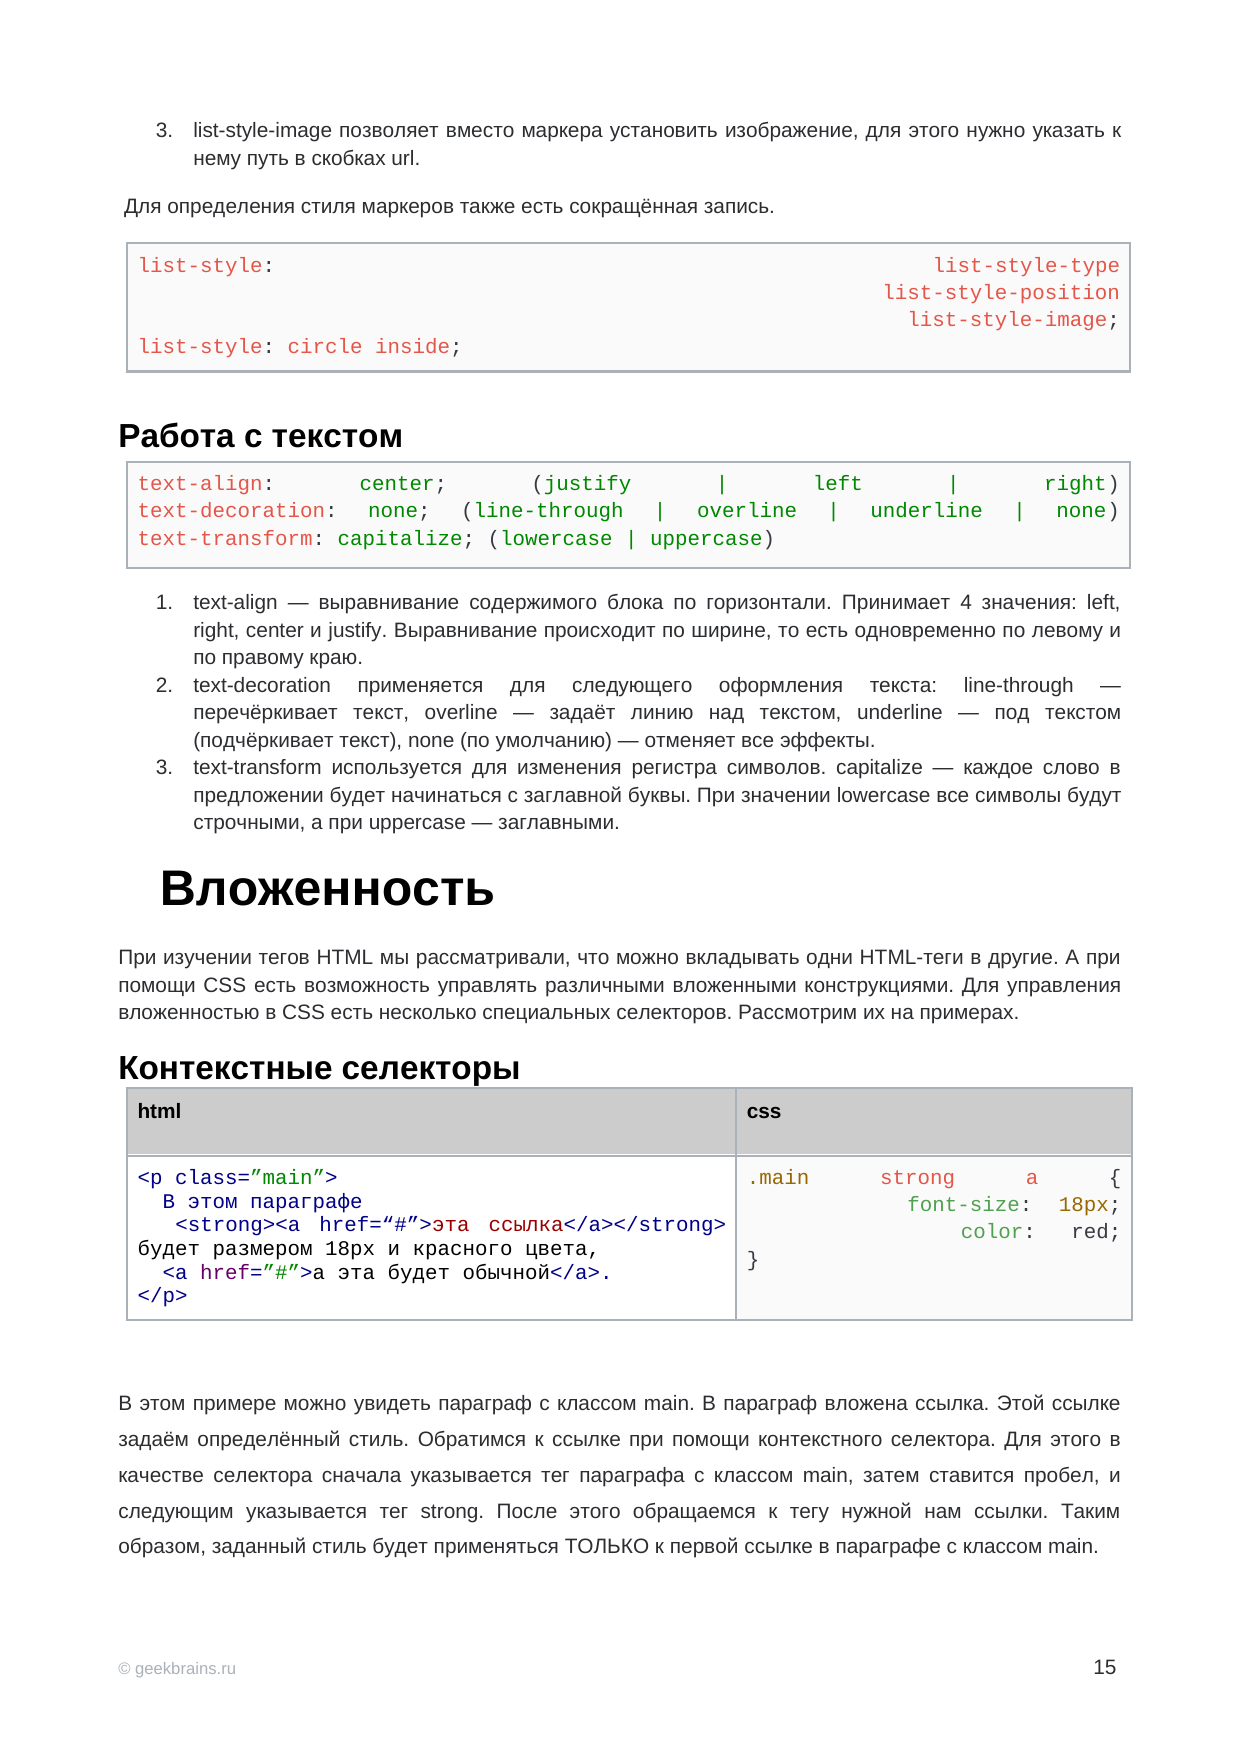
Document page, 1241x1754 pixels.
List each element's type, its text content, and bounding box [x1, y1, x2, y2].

list text-decoration применяется для следующего оформления текста: line-through — перечёркивает текст, overline — задаёт линию над текстом, underline — под текстом (подчёркивает текст), none (по умолчанию) — отменяет все эффекты. [156, 672, 1122, 751]
list text-align — выравнивание содержимого блока по горизонтали. Принимает 4 значения: left, right, center и justify. Выравнивание происходит по ширине, то есть одновременно по левому и по правому краю. [156, 590, 1122, 669]
subtitle Работа с текстом [118, 417, 1122, 455]
text Для определения стиля маркеров также есть сокращённая запись. [118, 194, 1122, 218]
text При изучении тегов HTML мы рассматривали, что можно вкладывать одни HTML-теги в другие. А при помощи CSS есть возможность управлять различными вложенными конструкциями. Для управления вложенностью в CSS есть несколько специальных селекторов. Рассмотрим их на примерах. [118, 945, 1122, 1024]
text В этом примере можно увидеть параграф с классом main. В параграф вложена ссылка. Этой ссылке задаём определённый стиль. Обратимся к ссылке при помощи контекстного селектора. Для этого в качестве селектора сначала указывается тег параграфа с классом main, затем ставится пробел, и следующим указывается тег strong. После этого обращаемся к тегу нужной нам ссылки. Таким образом, заданный стиль будет применяться ТОЛЬКО к первой ссылке в параграфе с классом main. [118, 1391, 1122, 1558]
table_header text-align: center; (justify | left | right) text-decoration: none; (line-through | overline | underline | none) text-transform: capitalize; (lowercase | uppercase) [128, 463, 1129, 567]
list text-transform используется для изменения регистра символов. capitalize — каждое слово в предложении будет начинаться с заглавной буквы. При значении lowercase все символы будут строчными, а при uppercase — заглавными. [156, 755, 1122, 834]
table_cell <p class=”main”> В этом параграфе <strong><a href=“#”>эта ссылка</a></strong> будет размером 18px и красного цвета, <a href=”#”>а эта будет обычной</a>. </p> [128, 1157, 735, 1319]
table_header html [128, 1089, 735, 1154]
list list-style-image позволяет вместо маркера установить изображение, для этого нужно указать к нему путь в скобках url. [156, 118, 1122, 169]
table_cell .main strong a { font-size: 18px; color: red; } [737, 1157, 1131, 1319]
table_header css [737, 1089, 1131, 1154]
table_header list-style: list-style-type list-style-position list-style-image; list-style: circle inside; [128, 244, 1129, 370]
subtitle Контекстные селекторы [118, 1048, 1122, 1087]
subtitle Вложенность [118, 858, 1122, 916]
